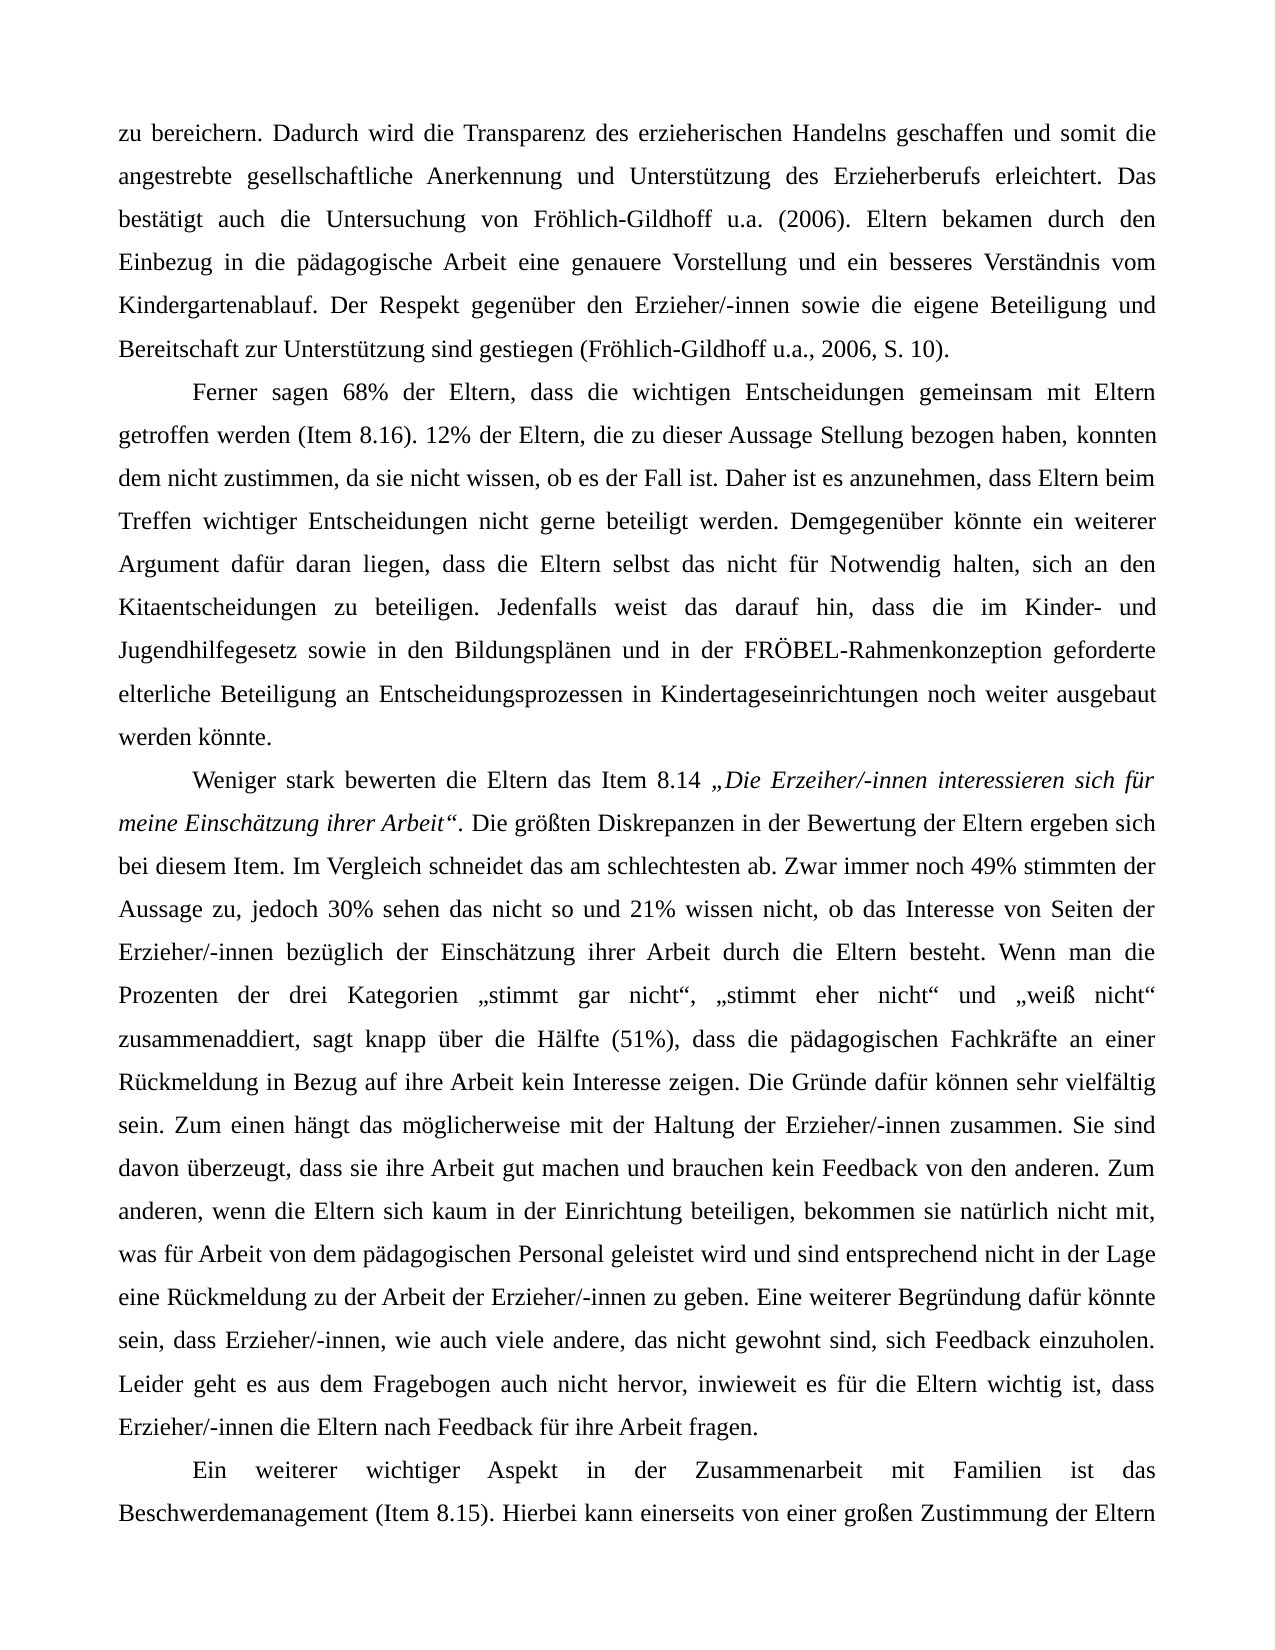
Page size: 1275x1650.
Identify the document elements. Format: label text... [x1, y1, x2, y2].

text Weniger stark bewerten die Eltern das Item 8.14 „Die Erzeiher/-innen interessieren sich für meine Einschätzung ihrer Arbeit“. Die größten Diskrepanzen in der Bewertung der Eltern ergeben sich bei diesem Item. Im Vergleich schneidet das am schlechtesten ab. Zwar immer noch 49% stimmten der Aussage zu, jedoch 30% sehen das nicht so und 21% wissen nicht, ob das Interesse von Seiten der Erzieher/-innen bezüglich der Einschätzung ihrer Arbeit durch die Eltern besteht. Wenn man die Prozenten der drei Kategorien „stimmt gar nicht“, „stimmt eher nicht“ und „weiß nicht“ zusammenaddiert, sagt knapp über die Hälfte (51%), dass die pädagogischen Fachkräfte an einer Rückmeldung in Bezug auf ihre Arbeit kein Interesse zeigen. Die Gründe dafür können sehr vielfältig sein. Zum einen hängt das möglicherweise mit der Haltung der Erzieher/-innen zusammen. Sie sind davon überzeugt, dass sie ihre Arbeit gut machen und brauchen kein Feedback von den anderen. Zum anderen, wenn die Eltern sich kaum in der Einrichtung beteiligen, bekommen sie natürlich nicht mit, was für Arbeit von dem pädagogischen Personal geleistet wird und sind entsprechend nicht in der Lage eine Rückmeldung zu der Arbeit der Erzieher/-innen zu geben. Eine weiterer Begründung dafür könnte sein, dass Erzieher/-innen, wie auch viele andere, das nicht gewohnt sind, sich Feedback einzuholen. Leider geht es aus dem Fragebogen auch nicht hervor, inwieweit es für die Eltern wichtig ist, dass Erzieher/-innen die Eltern nach Feedback für ihre Arbeit fragen. [118, 765, 1157, 1441]
text zu bereichern. Dadurch wird die Transparenz des erzieherischen Handelns geschaffen und somit die angestrebte gesellschaftliche Anerkennung und Unterstützung des Erzieherberufs erleichtert. Das bestätigt auch die Untersuchung von Fröhlich-Gildhoff u.a. (2006). Eltern bekamen durch den Einbezug in die pädagogische Arbeit eine genauere Vorstellung und ein besseres Verständnis vom Kindergartenablauf. Der Respekt gegenüber den Erzieher/-innen sowie die eigene Beteiligung und Bereitschaft zur Unterstützung sind gestiegen (Fröhlich-Gildhoff u.a., 2006, S. 10). [118, 118, 1157, 362]
text Ein weiterer wichtiger Aspekt in der Zusammenarbeit mit Familien ist das Beschwerdemanagement (Item 8.15). Hierbei kann einerseits von einer großen Zustimmung der Eltern [118, 1455, 1157, 1527]
text Ferner sagen 68% der Eltern, dass die wichtigen Entscheidungen gemeinsam mit Eltern getroffen werden (Item 8.16). 12% der Eltern, die zu dieser Aussage Stellung bezogen haben, konnten dem nicht zustimmen, da sie nicht wissen, ob es der Fall ist. Daher ist es anzunehmen, dass Eltern beim Treffen wichtiger Entscheidungen nicht gerne beteiligt werden. Demgegenüber könnte ein weiterer Argument dafür daran liegen, dass die Eltern selbst das nicht für Notwendig halten, sich an den Kitaentscheidungen zu beteiligen. Jedenfalls weist das darauf hin, dass die im Kinder- und Jugendhilfegesetz sowie in den Bildungsplänen und in der FRÖBEL-Rahmenkonzeption geforderte elterliche Beteiligung an Entscheidungsprozessen in Kindertageseinrichtungen noch weiter ausgebaut werden könnte. [118, 377, 1157, 751]
